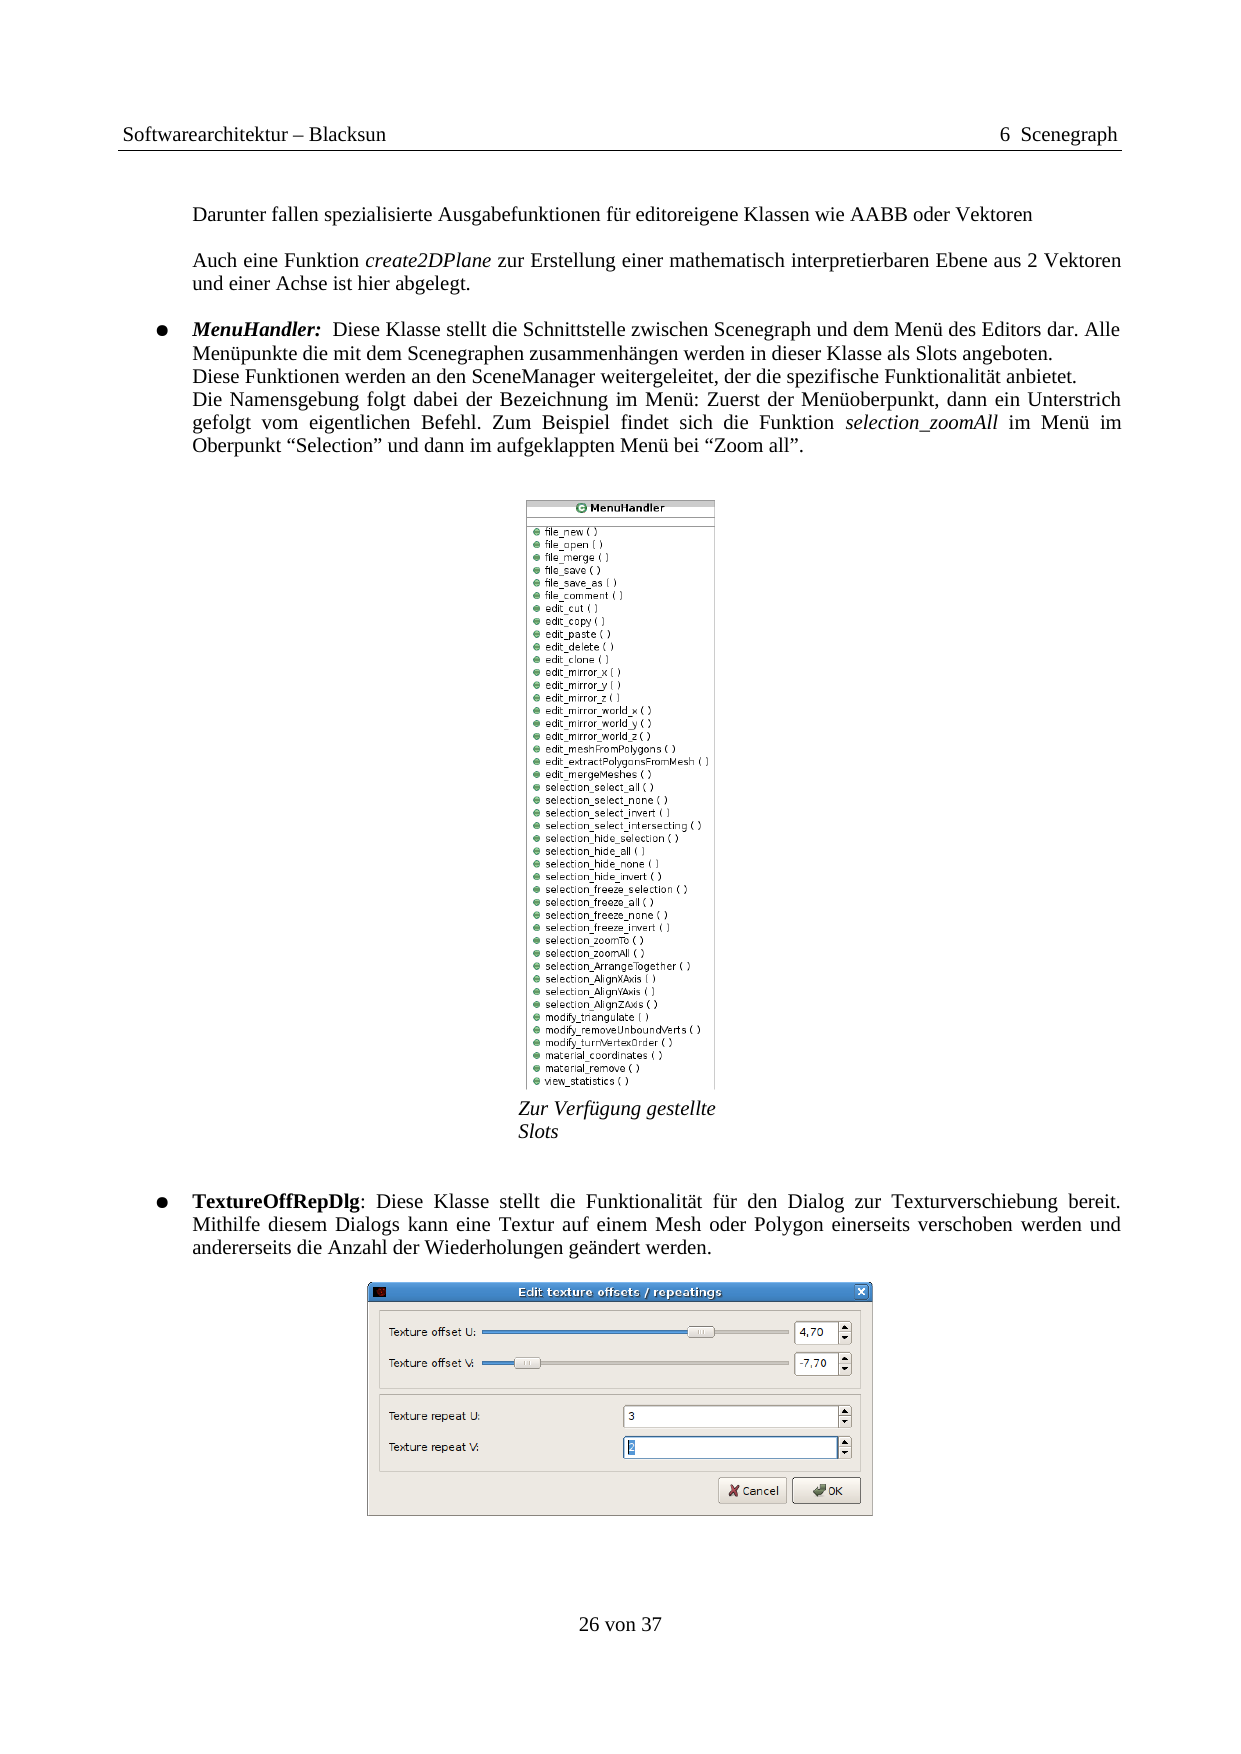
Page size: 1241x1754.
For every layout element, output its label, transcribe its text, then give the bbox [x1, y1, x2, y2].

picture [367, 1282, 873, 1516]
list Darunter fallen spezialisierte Ausgabefunktionen für editoreigene Klassen wie AABB oder Vektoren [154, 203, 1122, 226]
list TextureOffRepDlg: Diese Klasse stellt die Funktionalität für den Dialog zur Texturverschiebung bereit. Mithilfe diesem Dialogs kann eine Textur auf einem Mesh oder Polygon einerseits verschoben werden und andererseits die Anzahl der Wiederholungen geändert werden. [154, 1189, 1122, 1259]
list Auch eine Funktion create2DPlane zur Erstellung einer mathematisch interpretierbaren Ebene aus 2 Vektoren und einer Achse ist hier abgelegt. [154, 249, 1122, 295]
list Die Namensgebung folgt dabei der Bezeichnung im Menü: Zuerst der Menüoberpunkt, dann ein Unterstrich gefolgt vom eigentlichen Befehl. Zum Beispiel findet sich die Funktion selection_zoomAll im Menü im Oberpunkt “Selection” und dann im aufgeklappten Menü bei “Zoom all”. [154, 388, 1122, 457]
picture [518, 492, 722, 1097]
text Zur Verfügung gestellte Slots [518, 1097, 722, 1143]
list Diese Funktionen werden an den SceneManager weitergeleitet, der die spezifische Funktionalität anbietet. [154, 364, 1122, 388]
list MenuHandler: Diese Klasse stellt die Schnittstelle zwischen Scenegraph und dem Menü des Editors dar. Alle Menüpunkte die mit dem Scenegraphen zusammenhängen werden in dieser Klasse als Slots angeboten. [154, 318, 1122, 364]
